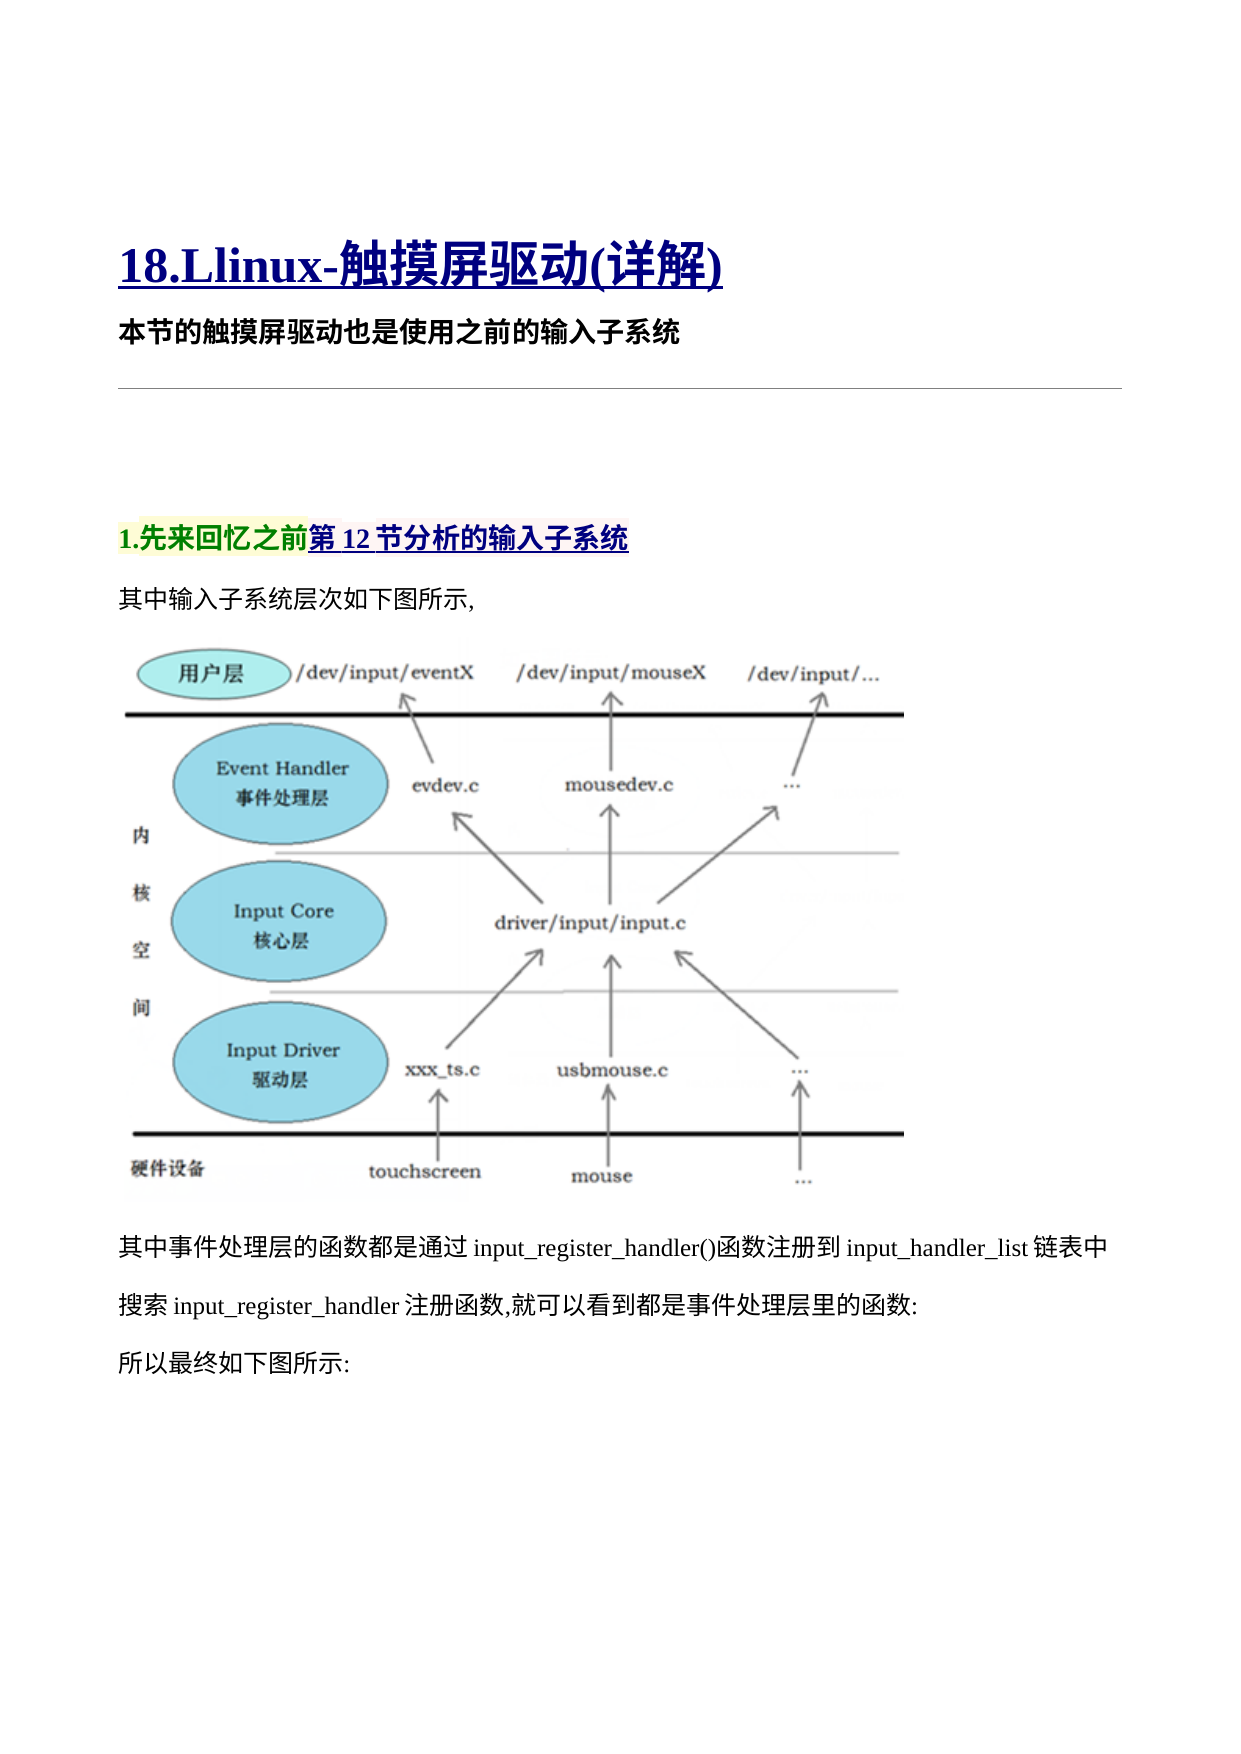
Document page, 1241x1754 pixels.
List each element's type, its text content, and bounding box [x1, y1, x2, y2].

picture [124, 637, 904, 1202]
text 搜索input_register_handler注册函数,就可以看到都是事件处理层里的函数: [118, 1285, 1122, 1321]
text 其中输入子系统层次如下图所示, [118, 579, 1122, 616]
text 其中事件处理层的函数都是通过input_register_handler()函数注册到input_handler_list链表中 [118, 1227, 1122, 1263]
text 1.先来回忆之前第12节分析的输入子系统 [118, 516, 1122, 557]
text 所以最终如下图所示: [118, 1343, 1122, 1379]
subtitle 18.Llinux-触摸屏驱动(详解) [118, 229, 1122, 297]
text 本节的触摸屏驱动也是使用之前的输入子系统 [118, 310, 1122, 351]
